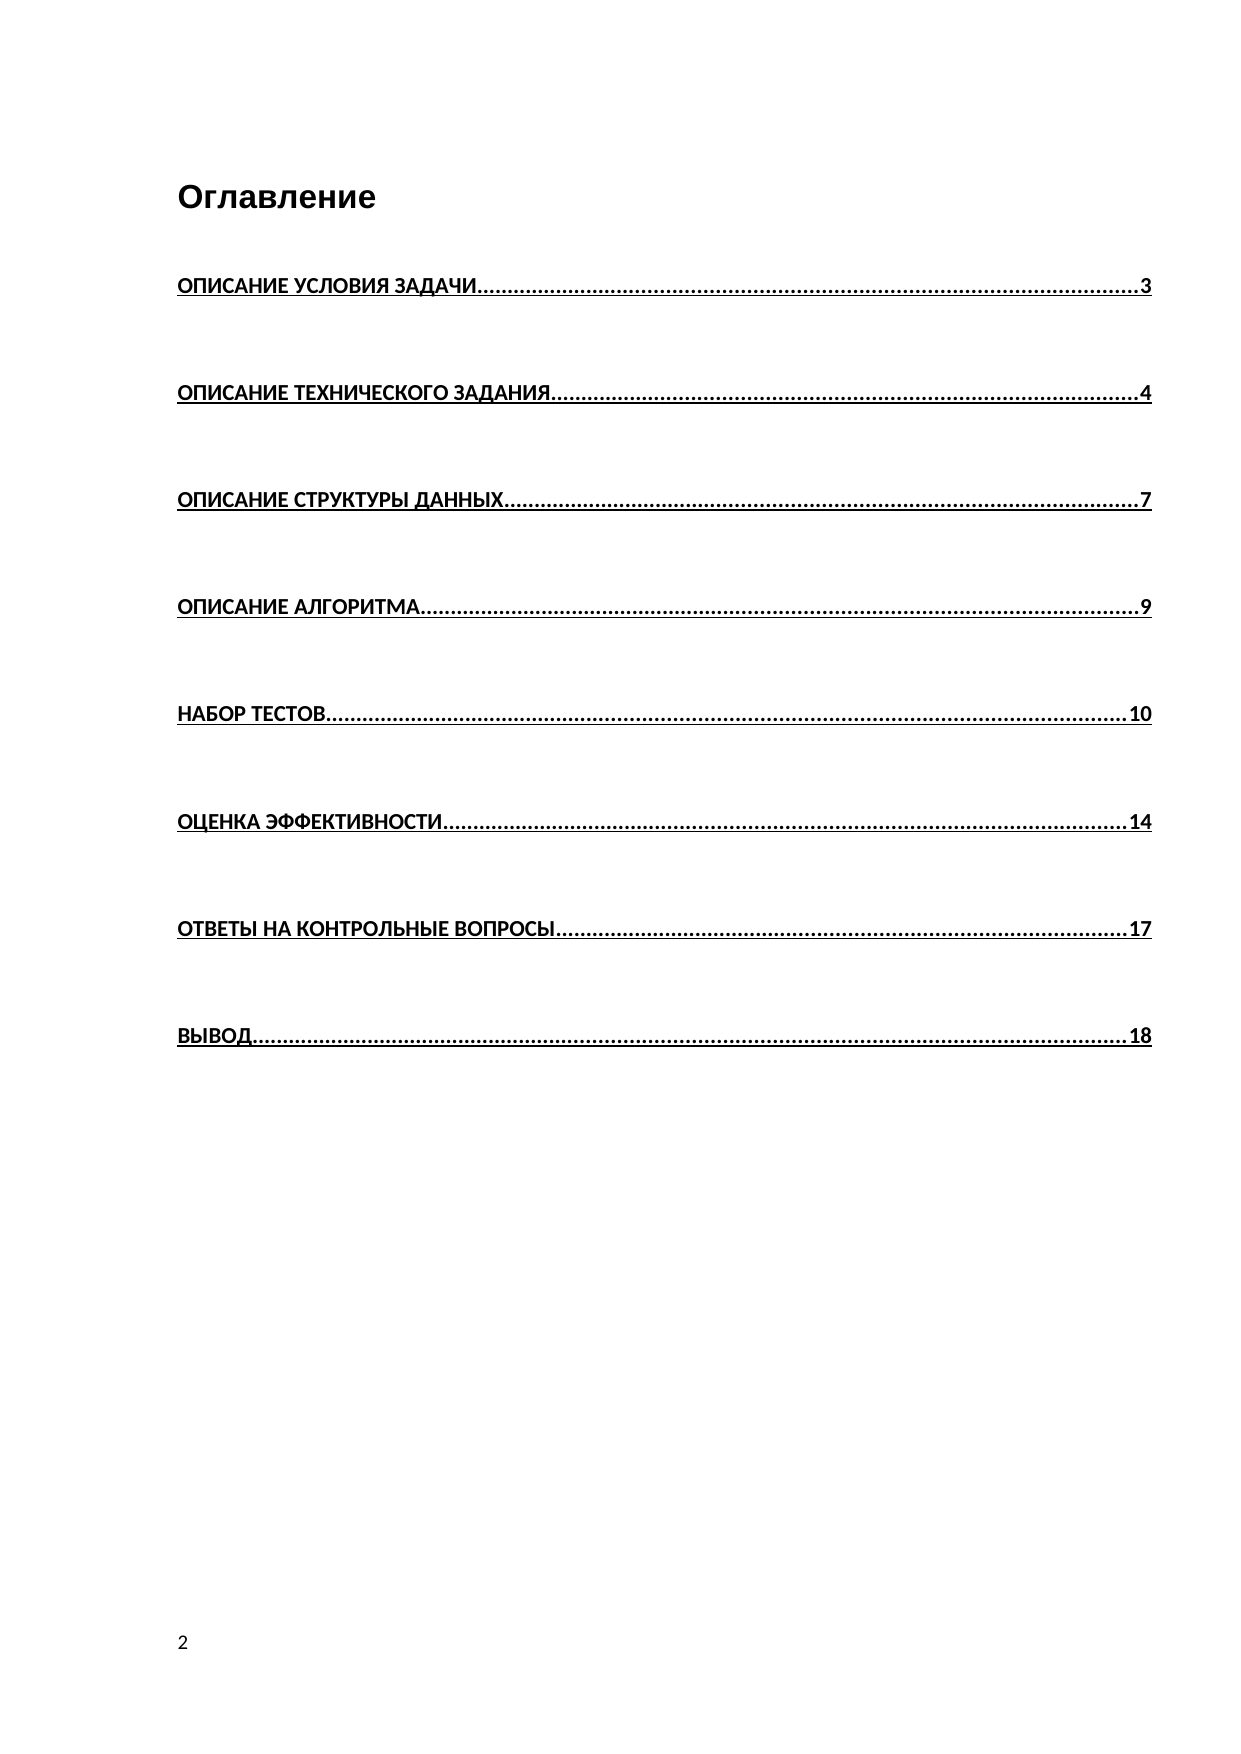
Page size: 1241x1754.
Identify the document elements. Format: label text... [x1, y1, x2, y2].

text Описание условия задачи 3 [177, 271, 1152, 295]
text Описание технического задания 4 [177, 378, 1152, 402]
subtitle Оглавление [177, 177, 1152, 215]
text Набор тестов 10 [177, 699, 1152, 724]
text Ответы на контрольные вопросы 17 [177, 914, 1152, 938]
text Описание алгоритма 9 [177, 592, 1152, 617]
text Описание структуры данных 7 [177, 485, 1152, 509]
text Вывод 18 [177, 1021, 1152, 1045]
text Оценка эффективности 14 [177, 807, 1152, 831]
